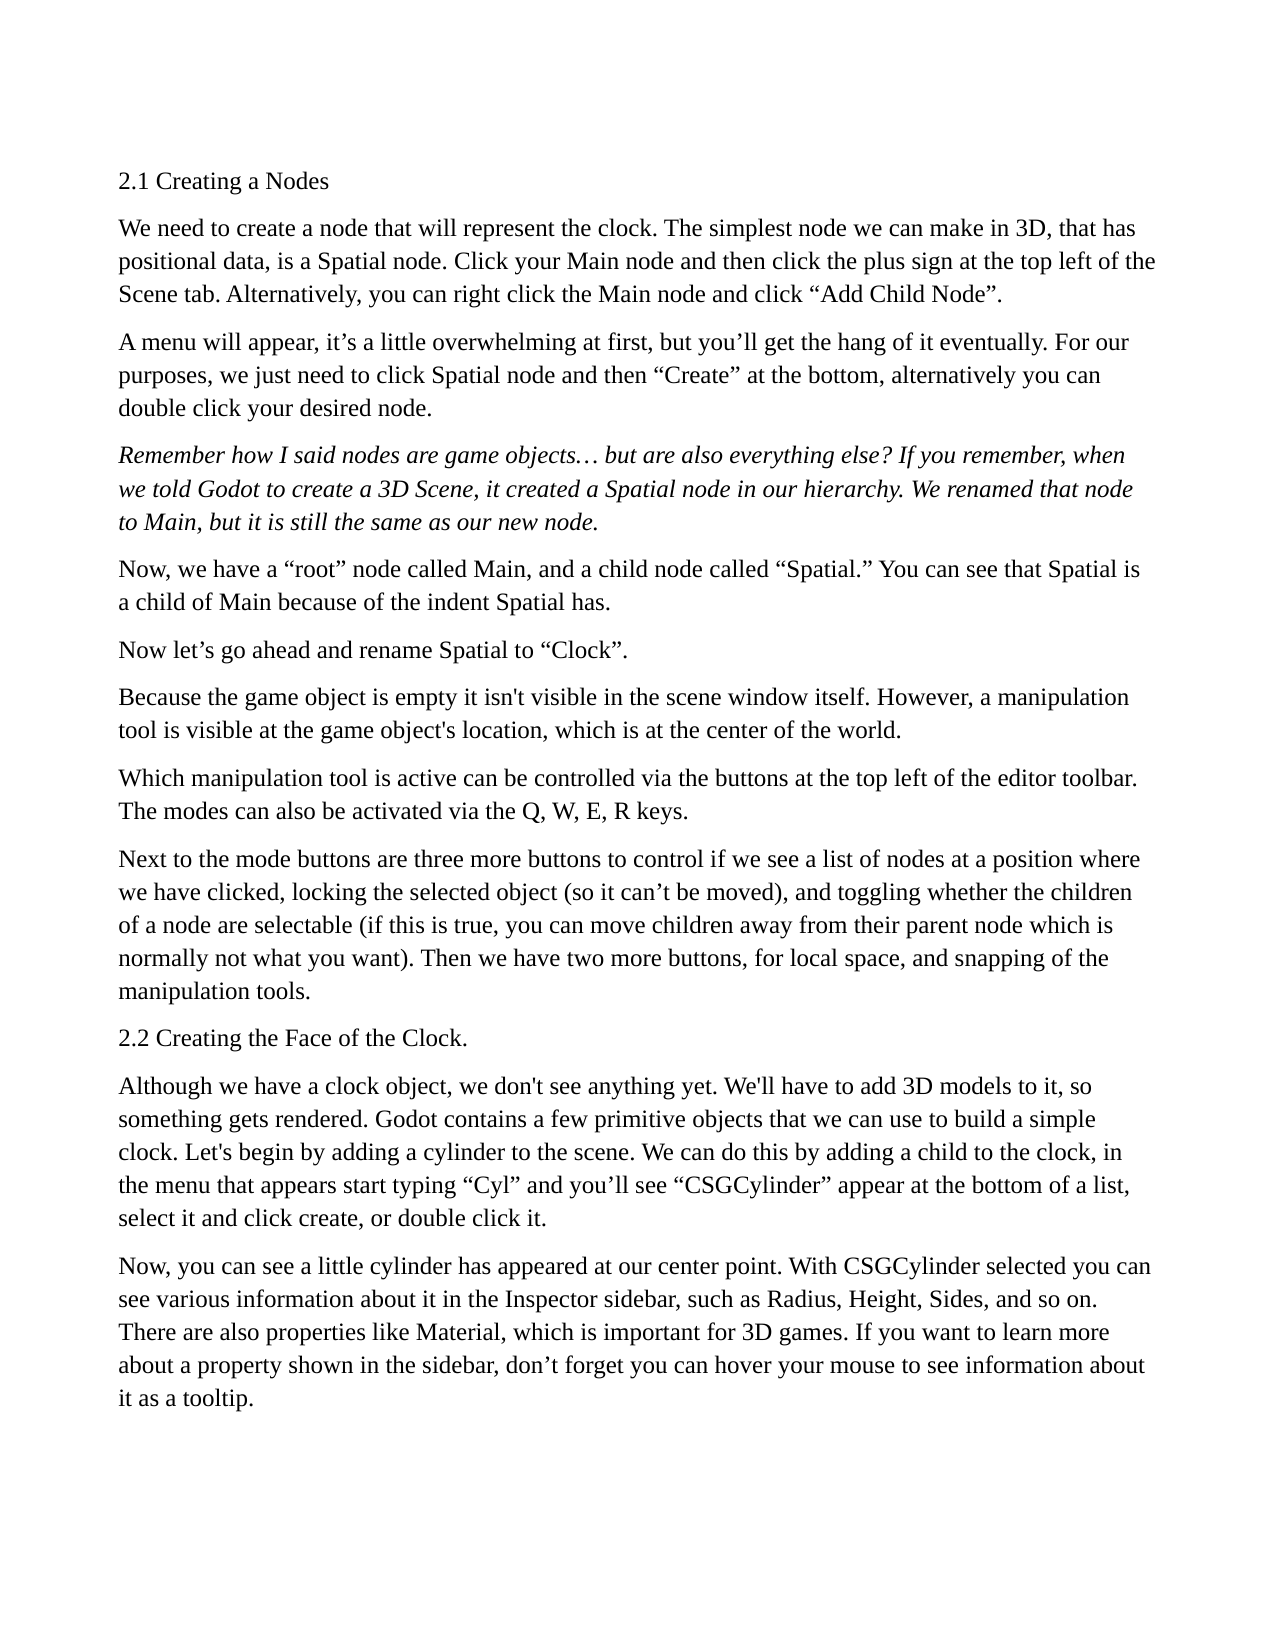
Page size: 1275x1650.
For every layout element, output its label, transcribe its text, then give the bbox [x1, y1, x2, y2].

text 2.1 Creating a Nodes [118, 166, 1157, 194]
text 2.2 Creating the Face of the Clock. [118, 1023, 1157, 1052]
text Remember how I said nodes are game objects… but are also everything else? If you remember, when we told Godot to create a 3D Scene, it created a Spatial node in our hierarchy. We renamed that node to Main, but it is still the same as our new node. [118, 441, 1157, 535]
text We need to create a node that will represent the clock. The simplest node we can make in 3D, that has positional data, is a Spatial node. Click your Main node and then click the plus sign at the top left of the Scene tab. Alternatively, you can right click the Main node and click “Add Child Node”. [118, 213, 1157, 308]
text Because the game object is empty it isn't visible in the scene window itself. However, a manipulation tool is visible at the game object's location, which is at the center of the world. [118, 682, 1157, 744]
text A menu will appear, it’s a little overwhelming at first, but you’ll get the hang of it eventually. For our purposes, we just need to click Spatial node and then “Create” at the bottom, alternatively you can double click your desired node. [118, 327, 1157, 422]
text Next to the mode buttons are three more buttons to control if we see a list of nodes at a position where we have clicked, locking the selected object (so it can’t be moved), and toggling whether the children of a node are selectable (if this is true, you can move children away from their parent node which is normally not what you want). Then we have two more buttons, for local space, and snapping of the manipulation tools. [118, 844, 1157, 1004]
text Now, you can see a little cylinder has appeared at our center point. With CSGCylinder selected you can see various information about it in the Inspector sidebar, such as Radius, Height, Sides, and so on. There are also properties like Material, which is important for 3D games. If you want to learn more about a property shown in the sidebar, don’t forget you can hover your mouse to see information about it as a tooltip. [118, 1251, 1157, 1412]
text Which manipulation tool is active can be controlled via the buttons at the top left of the editor toolbar. The modes can also be activated via the Q, W, E, R keys. [118, 763, 1157, 825]
text Now let’s go ahead and rename Spatial to “Clock”. [118, 635, 1157, 664]
text Although we have a clock object, we don't see anything yet. We'll have to add 3D models to it, so something gets rendered. Godot contains a few primitive objects that we can use to build a simple clock. Let's begin by adding a cylinder to the scene. We can do this by adding a child to the clock, in the menu that appears start typing “Cyl” and you’ll see “CSGCylinder” appear at the bottom of a list, select it and click create, or double click it. [118, 1071, 1157, 1232]
text Now, we have a “root” node called Main, and a child node called “Spatial.” You can see that Spatial is a child of Main because of the indent Spatial has. [118, 554, 1157, 616]
